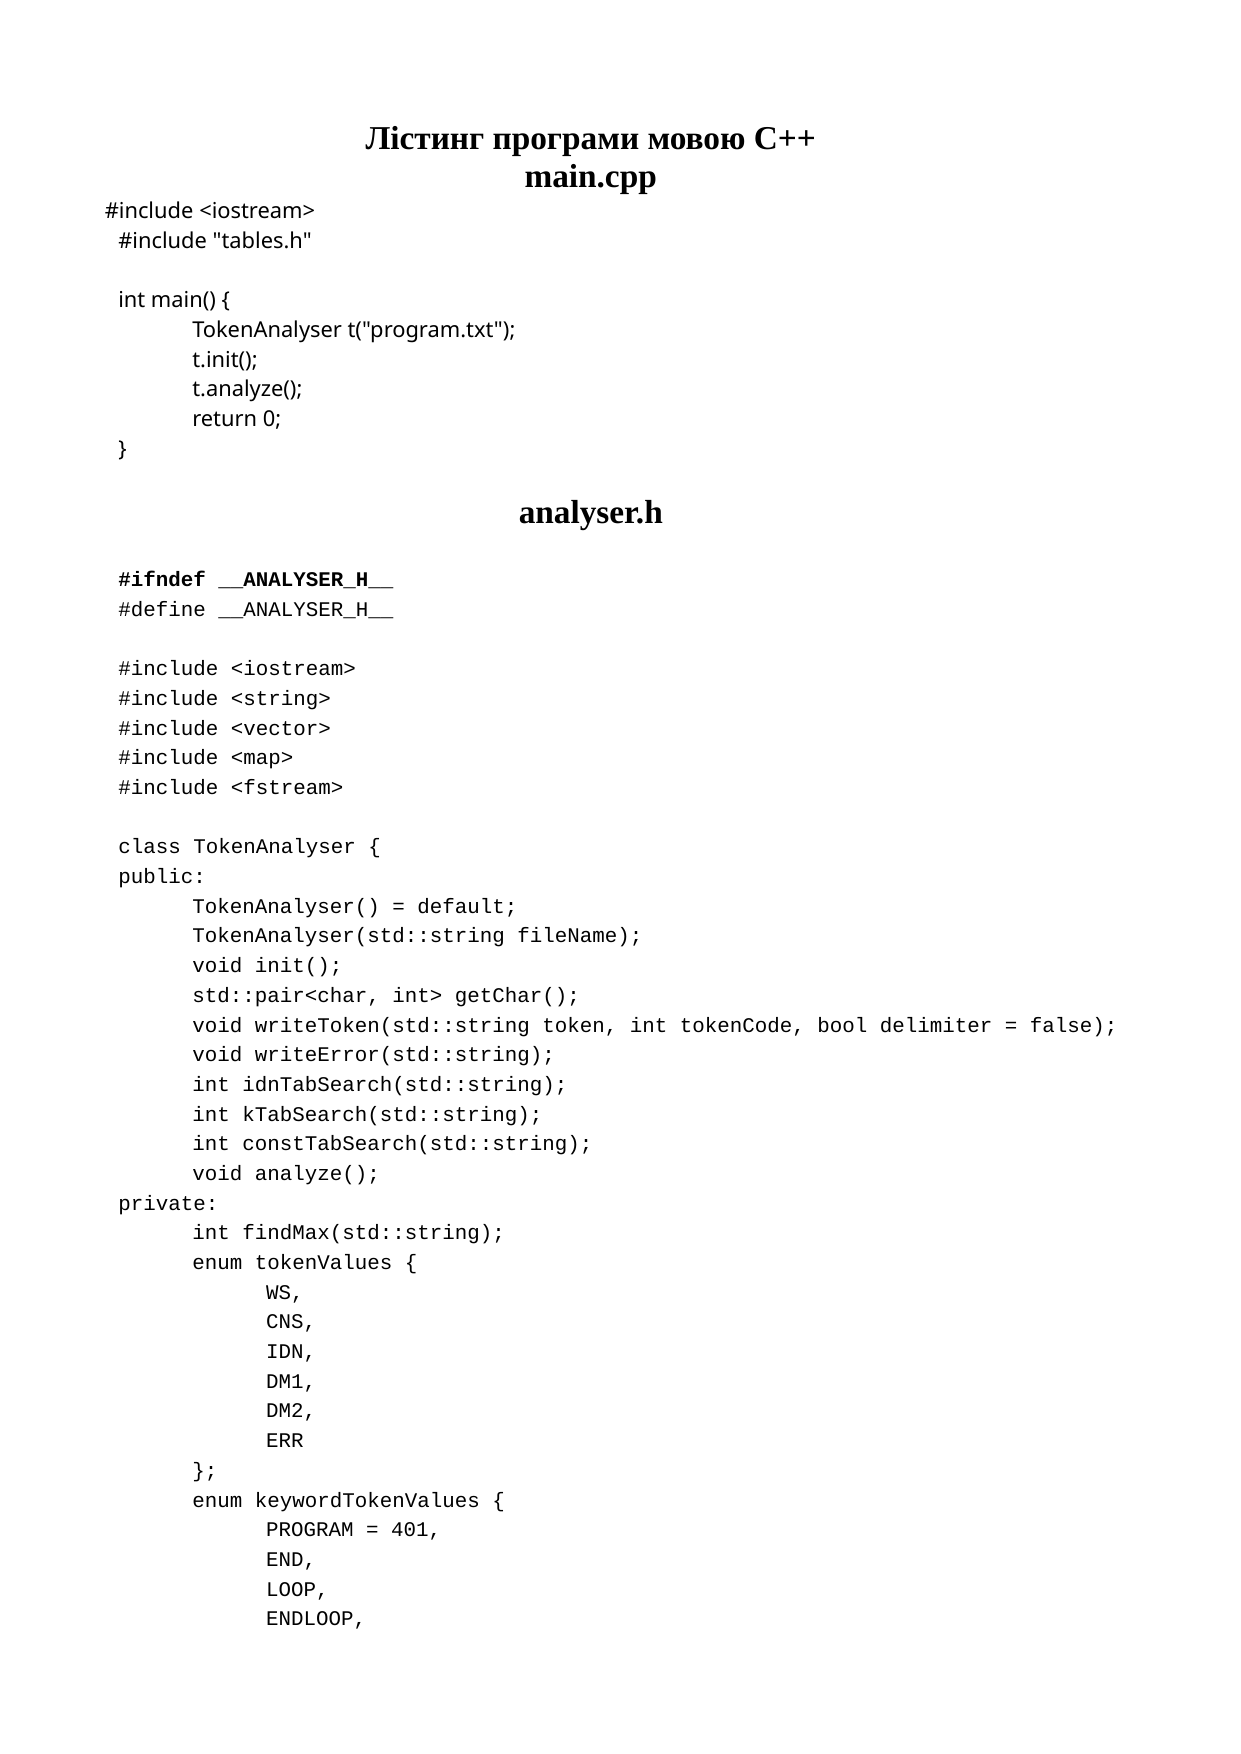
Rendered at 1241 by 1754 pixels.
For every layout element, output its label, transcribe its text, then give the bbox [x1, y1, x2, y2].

text #include <vector> [118, 712, 1122, 741]
text #define __ANALYSER_H__ [118, 593, 1122, 623]
text #include <map> [118, 741, 1122, 771]
text t.init(); [118, 344, 1122, 373]
text PROGRAM = 401, [118, 1513, 1122, 1543]
text #include <fstream> [118, 771, 1122, 801]
text TokenAnalyser() = default; [118, 890, 1122, 919]
text void init(); [118, 949, 1122, 979]
text int kTabSearch(std::string); [118, 1098, 1122, 1127]
text int idnTabSearch(std::string); [118, 1068, 1122, 1098]
text enum tokenValues { [118, 1246, 1122, 1276]
text TokenAnalyser t("program.txt"); [118, 314, 1122, 344]
text t.analyze(); [118, 373, 1122, 403]
text DM1, [118, 1365, 1122, 1394]
text int findMax(std::string); [118, 1216, 1122, 1246]
text } [118, 433, 1122, 463]
text #include "tables.h" [118, 224, 1122, 254]
list analyser.h [59, 493, 1122, 531]
text ENDLOOP, [118, 1602, 1122, 1632]
text ERR [118, 1424, 1122, 1454]
text std::pair<char, int> getChar(); [118, 979, 1122, 1008]
text DM2, [118, 1394, 1122, 1424]
list Лістинг програми мовою С++ [59, 118, 1122, 156]
text #include <iostream> [59, 195, 1122, 224]
text enum keywordTokenValues { [118, 1483, 1122, 1513]
text int constTabSearch(std::string); [118, 1127, 1122, 1157]
text void writeToken(std::string token, int tokenCode, bool delimiter = false); [118, 1008, 1122, 1038]
text #include <iostream> [118, 652, 1122, 682]
text CNS, [118, 1305, 1122, 1335]
text private: [118, 1187, 1122, 1216]
text void writeError(std::string); [118, 1038, 1122, 1068]
text LOOP, [118, 1573, 1122, 1602]
text public: [118, 860, 1122, 890]
list main.cpp [59, 156, 1122, 195]
text return 0; [118, 403, 1122, 433]
text class TokenAnalyser { [118, 830, 1122, 860]
text TokenAnalyser(std::string fileName); [118, 919, 1122, 949]
text #ifndef __ANALYSER_H__ [118, 569, 1122, 593]
text WS, [118, 1276, 1122, 1305]
text void analyze(); [118, 1157, 1122, 1187]
text END, [118, 1543, 1122, 1573]
text }; [118, 1454, 1122, 1483]
text int main() { [118, 284, 1122, 314]
text #include <string> [118, 682, 1122, 712]
text IDN, [118, 1335, 1122, 1365]
